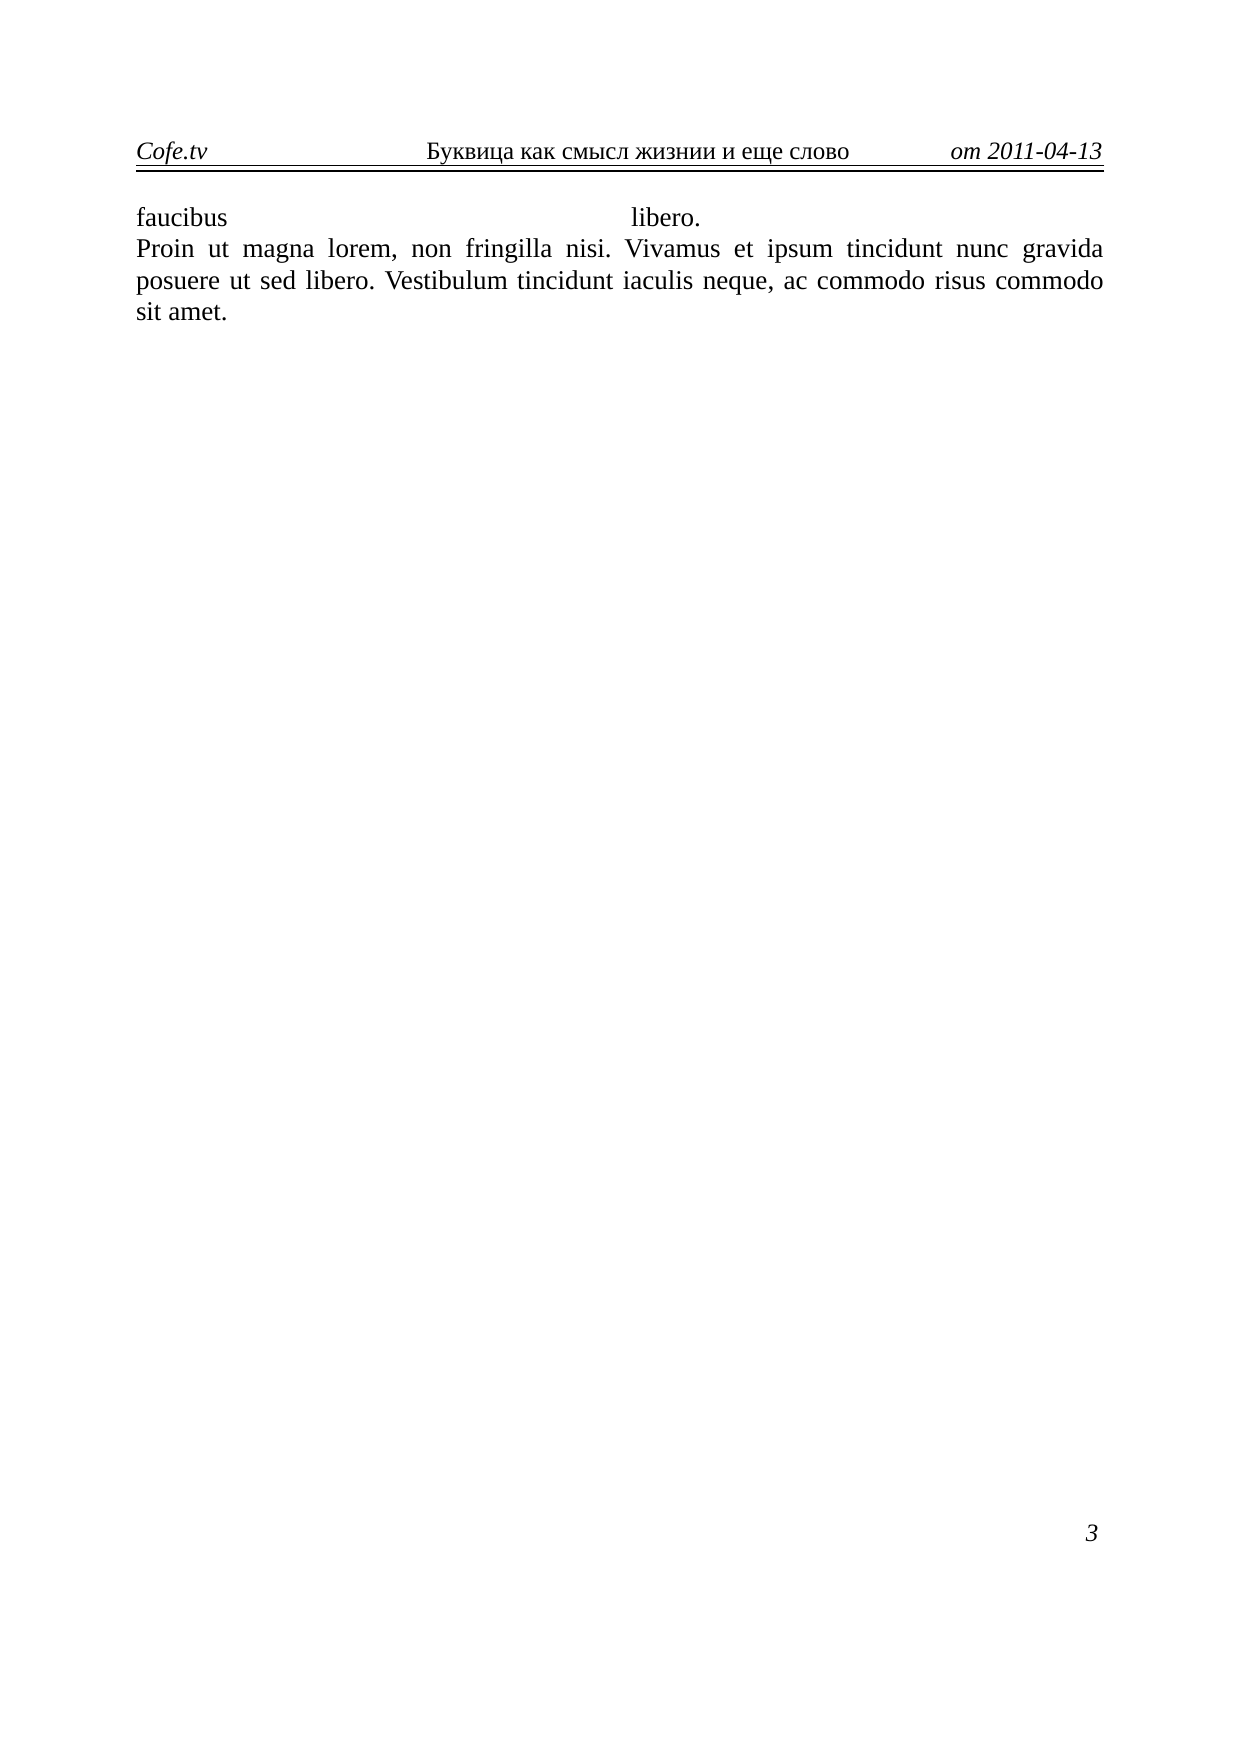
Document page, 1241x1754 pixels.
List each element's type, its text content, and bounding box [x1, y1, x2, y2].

text faucibus libero. Proin ut magna lorem, non fringilla nisi. Vivamus et ipsum tincidunt nunc gravida posuere ut sed libero. Vestibulum tincidunt iaculis neque, ac commodo risus commodo sit amet. [136, 201, 1104, 326]
